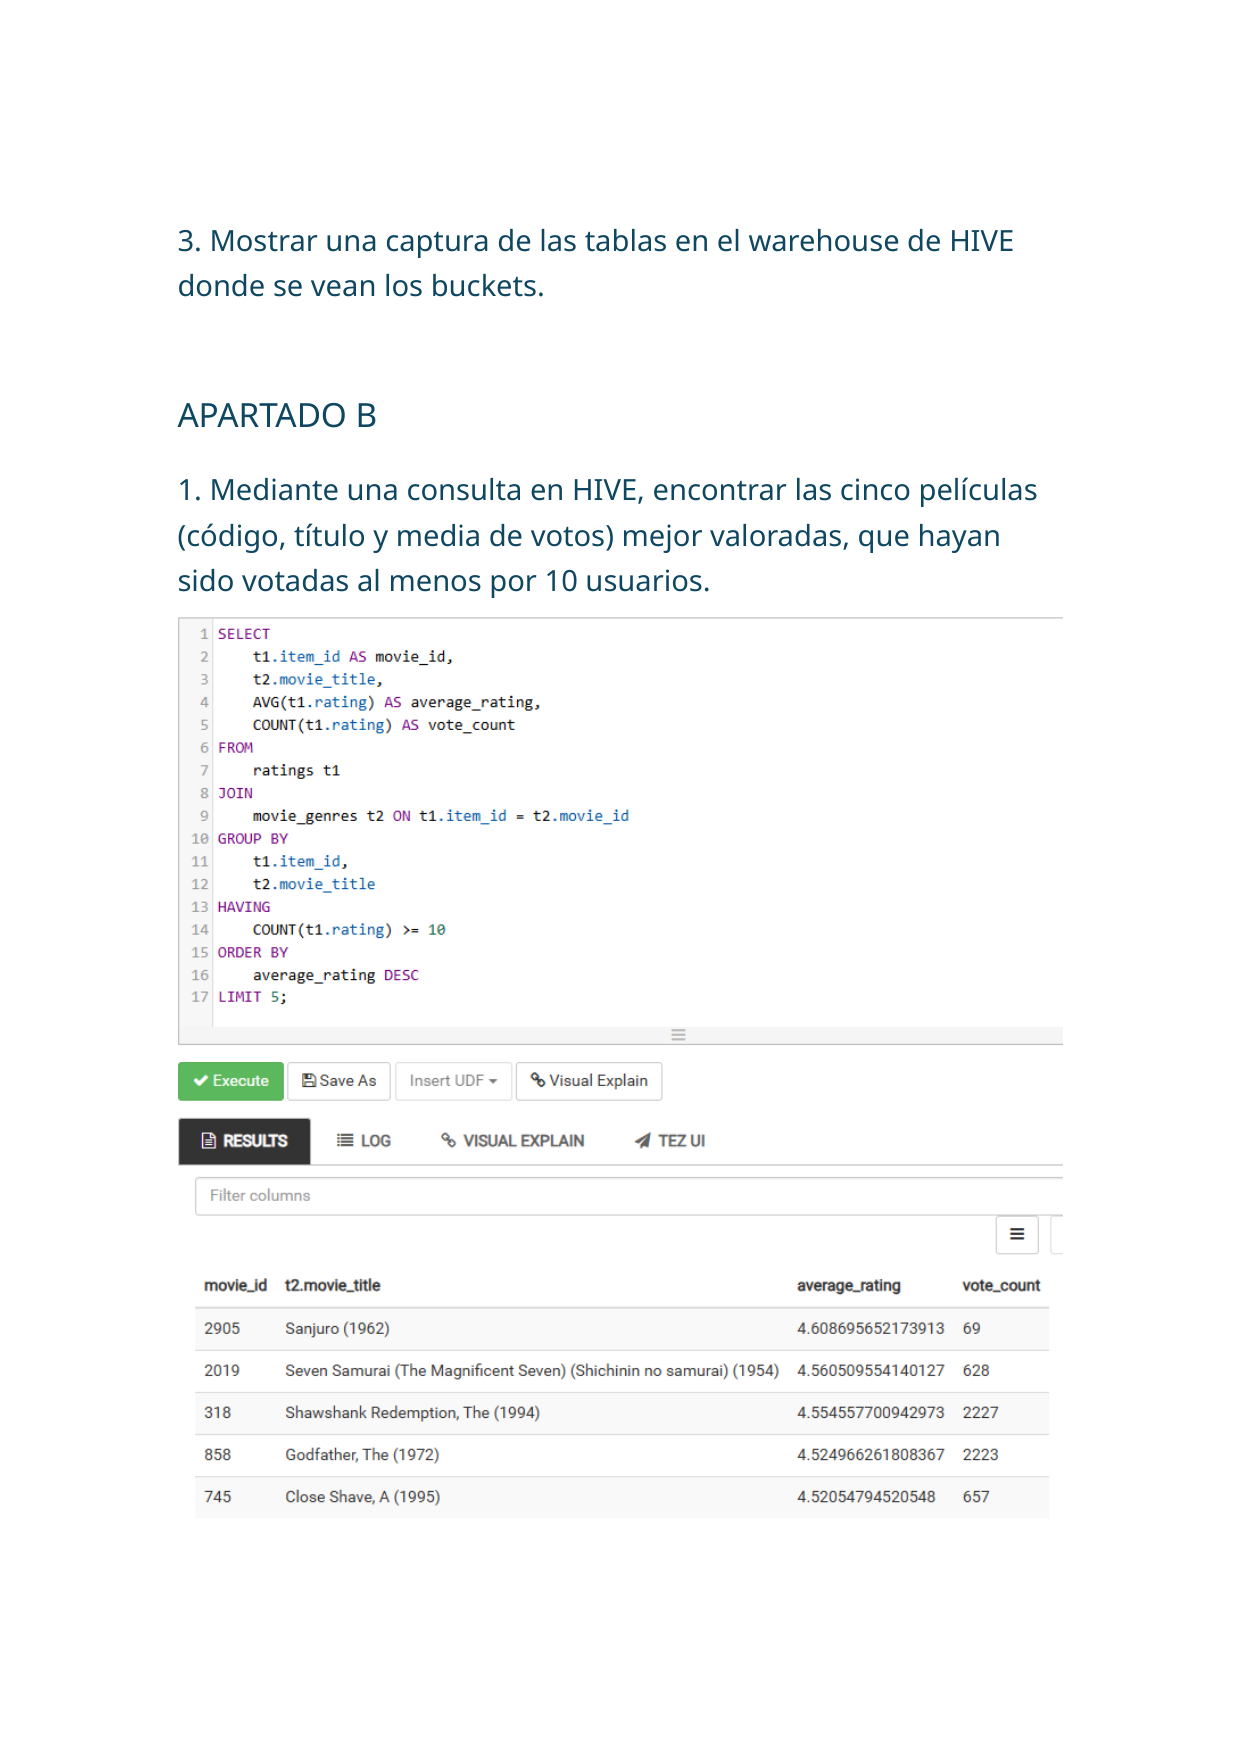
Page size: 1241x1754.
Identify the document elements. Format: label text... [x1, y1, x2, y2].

subtitle 3. Mostrar una captura de las tablas en el warehouse de HIVE donde se vean los buckets. [177, 220, 1063, 305]
subtitle APARTADO B [177, 392, 1063, 438]
subtitle 1. Mediante una consulta en HIVE, encontrar las cinco películas (código, título y media de votos) mejor valoradas, que hayan sido votadas al menos por 10 usuarios. [177, 469, 1063, 600]
